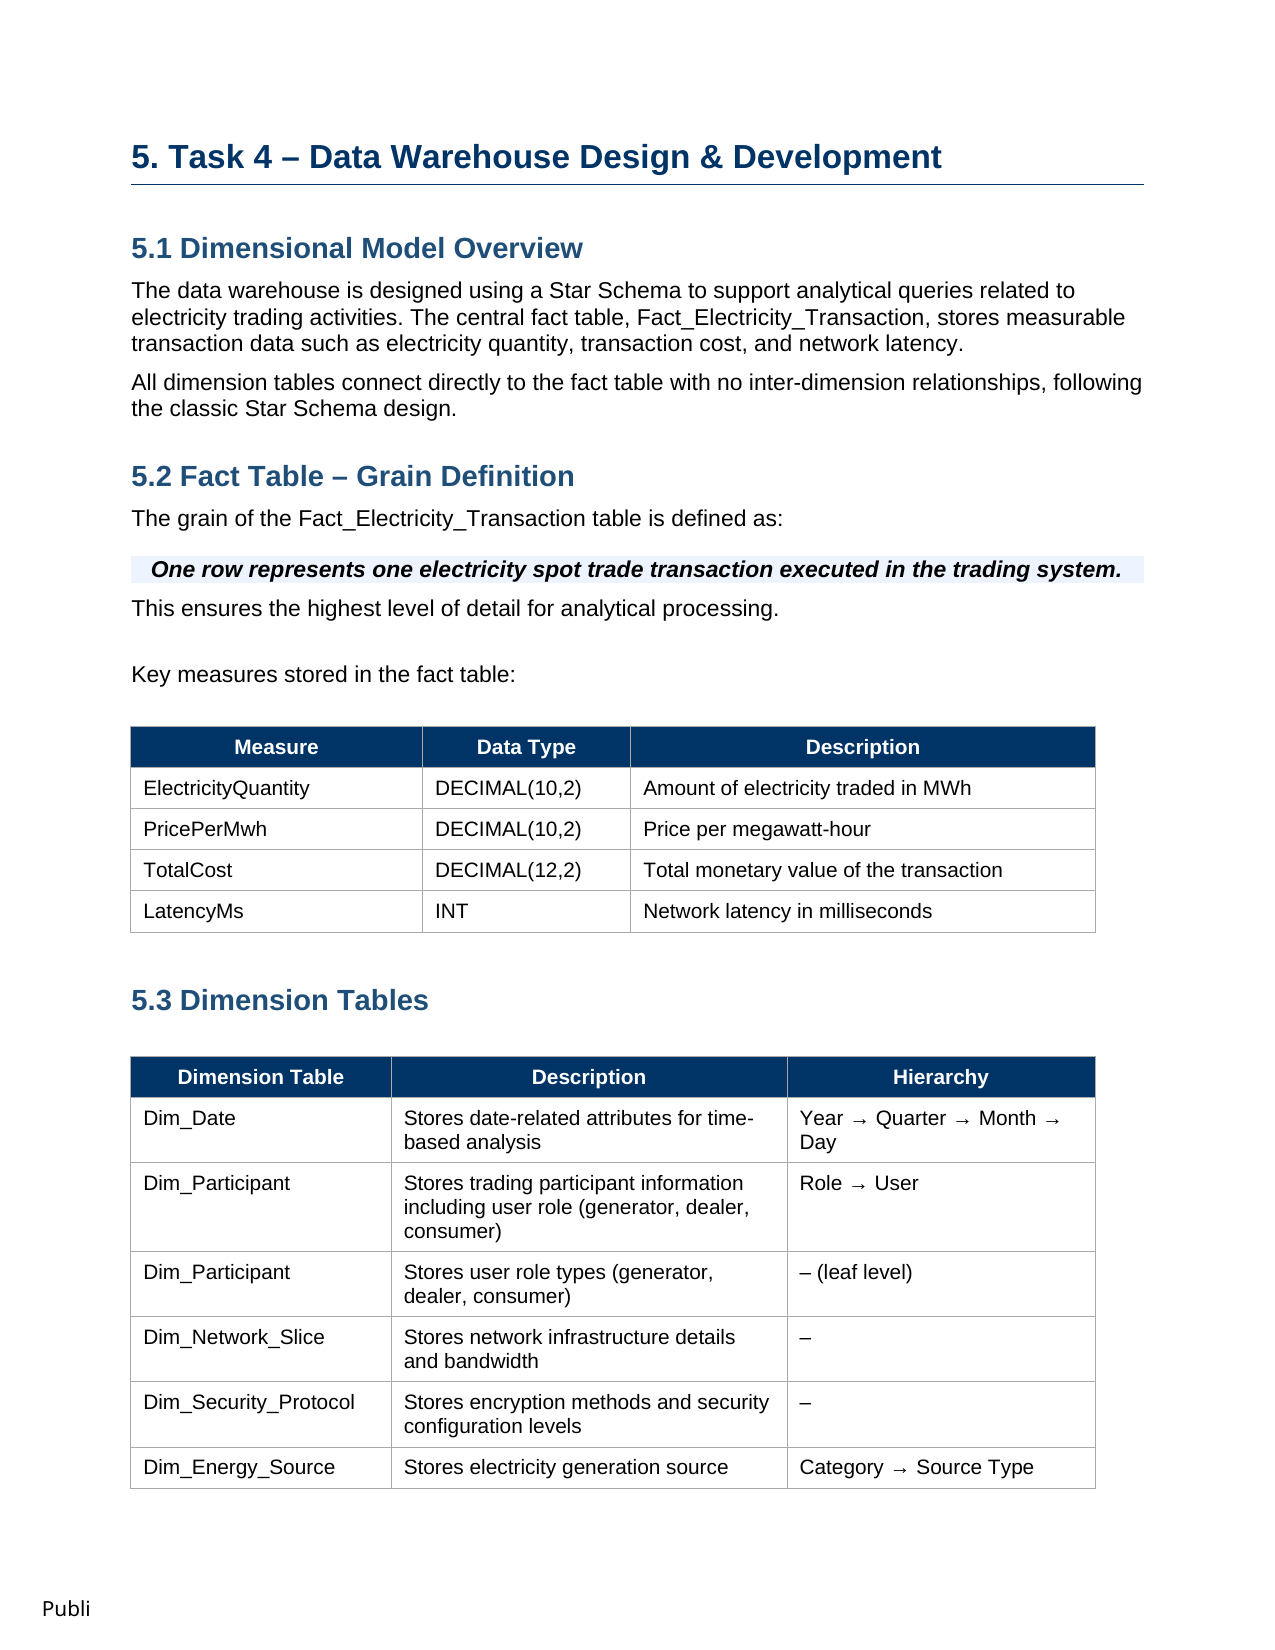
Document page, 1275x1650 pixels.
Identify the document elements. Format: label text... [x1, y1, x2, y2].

subtitle 5.1 Dimensional Model Overview [131, 231, 1144, 265]
table_cell Dim_Security_Protocol [131, 1382, 391, 1446]
table_cell LatencyMs [131, 891, 422, 931]
table_cell INT [423, 891, 630, 931]
text The data warehouse is designed using a Star Schema to support analytical queries related to electricity trading activities. The central fact table, Fact_Electricity_Transaction, stores measurable transaction data such as electricity quantity, transaction cost, and network latency. [131, 277, 1144, 356]
table_cell DECIMAL(12,2) [423, 850, 630, 890]
table_cell TotalCost [131, 850, 422, 890]
table_cell DECIMAL(10,2) [423, 768, 630, 808]
table_cell Price per megawatt-hour [631, 809, 1095, 849]
table_cell Network latency in milliseconds [631, 891, 1095, 931]
table_cell ElectricityQuantity [131, 768, 422, 808]
table_cell Stores network infrastructure details and bandwidth [392, 1317, 787, 1381]
table_header Description [392, 1057, 787, 1097]
table_cell Dim_Participant [131, 1163, 391, 1251]
table_cell – (leaf level) [788, 1252, 1095, 1316]
table_cell DECIMAL(10,2) [423, 809, 630, 849]
table_cell PricePerMwh [131, 809, 422, 849]
text All dimension tables connect directly to the fact table with no inter-dimension relationships, following the classic Star Schema design. [131, 369, 1144, 422]
table_cell Stores user role types (generator, dealer, consumer) [392, 1252, 787, 1316]
table_cell Stores date-related attributes for time-based analysis [392, 1098, 787, 1162]
table_cell Dim_Participant [131, 1252, 391, 1316]
table_cell Dim_Network_Slice [131, 1317, 391, 1381]
table_cell Total monetary value of the transaction [631, 850, 1095, 890]
table_cell Category → Source Type [788, 1448, 1095, 1487]
table_cell Stores electricity generation source [392, 1448, 787, 1487]
table_header Measure [131, 727, 422, 767]
subtitle 5.2 Fact Table – Grain Definition [131, 459, 1144, 493]
table_cell Stores encryption methods and security configuration levels [392, 1382, 787, 1446]
table_cell Dim_Energy_Source [131, 1448, 391, 1487]
table_cell Amount of electricity traded in MWh [631, 768, 1095, 808]
table_cell Dim_Date [131, 1098, 391, 1162]
table_header Dimension Table [131, 1057, 391, 1097]
table_cell Role → User [788, 1163, 1095, 1251]
table_cell Stores trading participant information including user role (generator, dealer, consumer) [392, 1163, 787, 1251]
table_cell – [788, 1317, 1095, 1381]
table_cell Year → Quarter → Month → Day [788, 1098, 1095, 1162]
text This ensures the highest level of detail for analytical processing. [131, 595, 1144, 622]
table_header Description [631, 727, 1095, 767]
table_header Hierarchy [788, 1057, 1095, 1097]
text Key measures stored in the fact table: [131, 661, 1144, 687]
text One row represents one electricity spot trade transaction executed in the trading system. [131, 556, 1144, 583]
text The grain of the Fact_Electricity_Transaction table is defined as: [131, 505, 1144, 531]
table_cell – [788, 1382, 1095, 1446]
subtitle 5.3 Dimension Tables [131, 983, 1144, 1017]
subtitle 5. Task 4 – Data Warehouse Design & Development [131, 138, 1144, 184]
table_header Data Type [423, 727, 630, 767]
